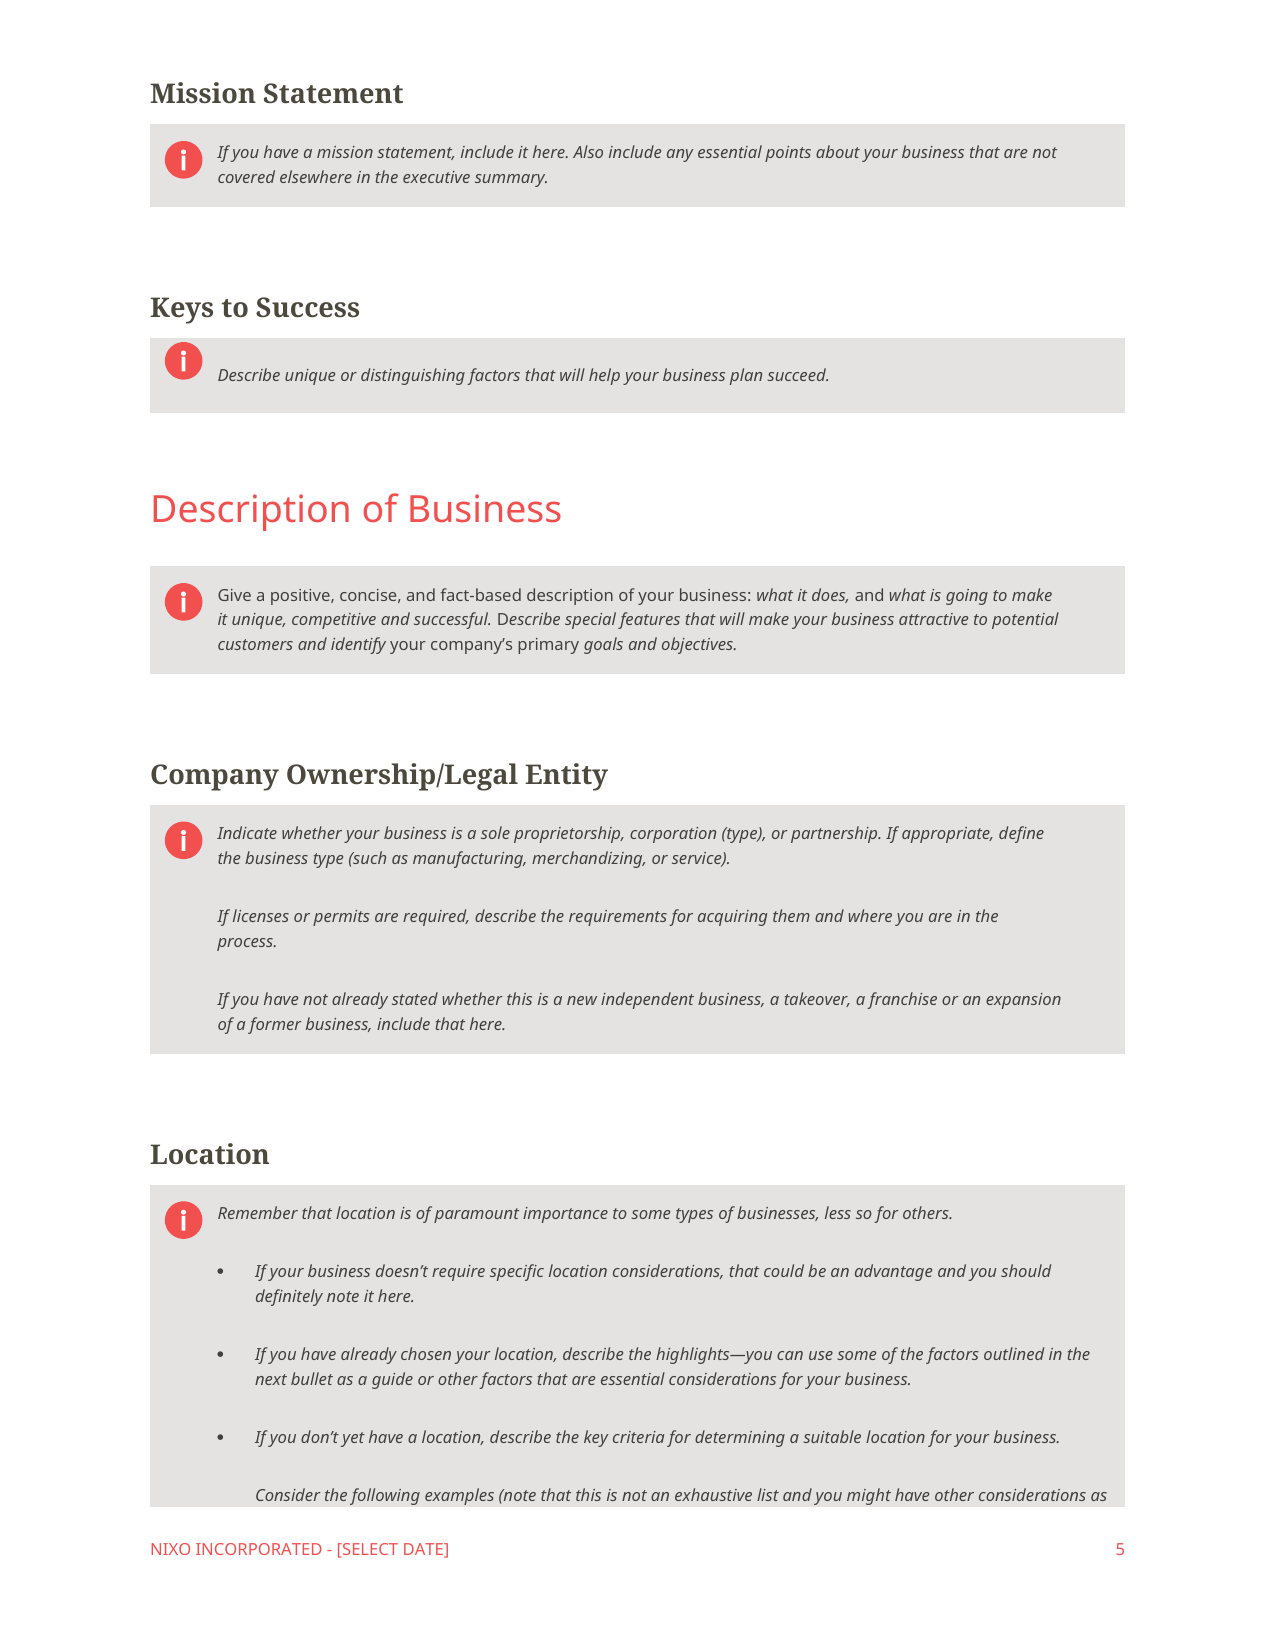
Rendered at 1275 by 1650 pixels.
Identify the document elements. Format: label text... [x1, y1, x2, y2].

subtitle Mission Statement [150, 75, 1125, 112]
subtitle Description of Business [150, 482, 1125, 533]
subtitle Keys to Success [150, 288, 1125, 325]
table_header Describe unique or distinguishing factors that will help your business plan succeed. [217, 338, 1125, 413]
table_header Indicate whether your business is a sole proprietorship, corporation (type), or partnership. If appropriate, define the business type (such as manufacturing, merchandizing, or service). If licenses or permits are required, describe the requirements for acquiring them and where you are in the process. If you have not already stated whether this is a new independent business, a takeover, a franchise or an expansion of a former business, include that here. [217, 805, 1125, 1054]
table_header If you have a mission statement, include it here. Also include any essential points about your business that are not covered elsewhere in the executive summary. [217, 124, 1125, 207]
subtitle Location [150, 1135, 1125, 1172]
table_header Give a positive, concise, and fact-based description of your business: what it does, and what is going to make it unique, competitive and successful. Describe special features that will make your business attractive to potential customers and identify your company’s primary goals and objectives. [217, 566, 1125, 674]
subtitle Company Ownership/Legal Entity [150, 756, 1125, 792]
table_header [150, 1185, 217, 1507]
table_header [150, 124, 217, 207]
table_header [150, 805, 217, 1054]
table_header [150, 338, 217, 413]
table_header Remember that location is of paramount importance to some types of businesses, less so for others. If your business doesn’t require specific location considerations, that could be an advantage and you should definitely note it here. If you have already chosen your location, describe the highlights—you can use some of the factors outlined in the next bullet as a guide or other factors that are essential considerations for your business. If you don’t yet have a location, describe the key criteria for determining a suitable location for your business. Consider the following examples (note that this is not an exhaustive list and you might have other considerations as [217, 1185, 1125, 1507]
table_header [150, 566, 217, 674]
